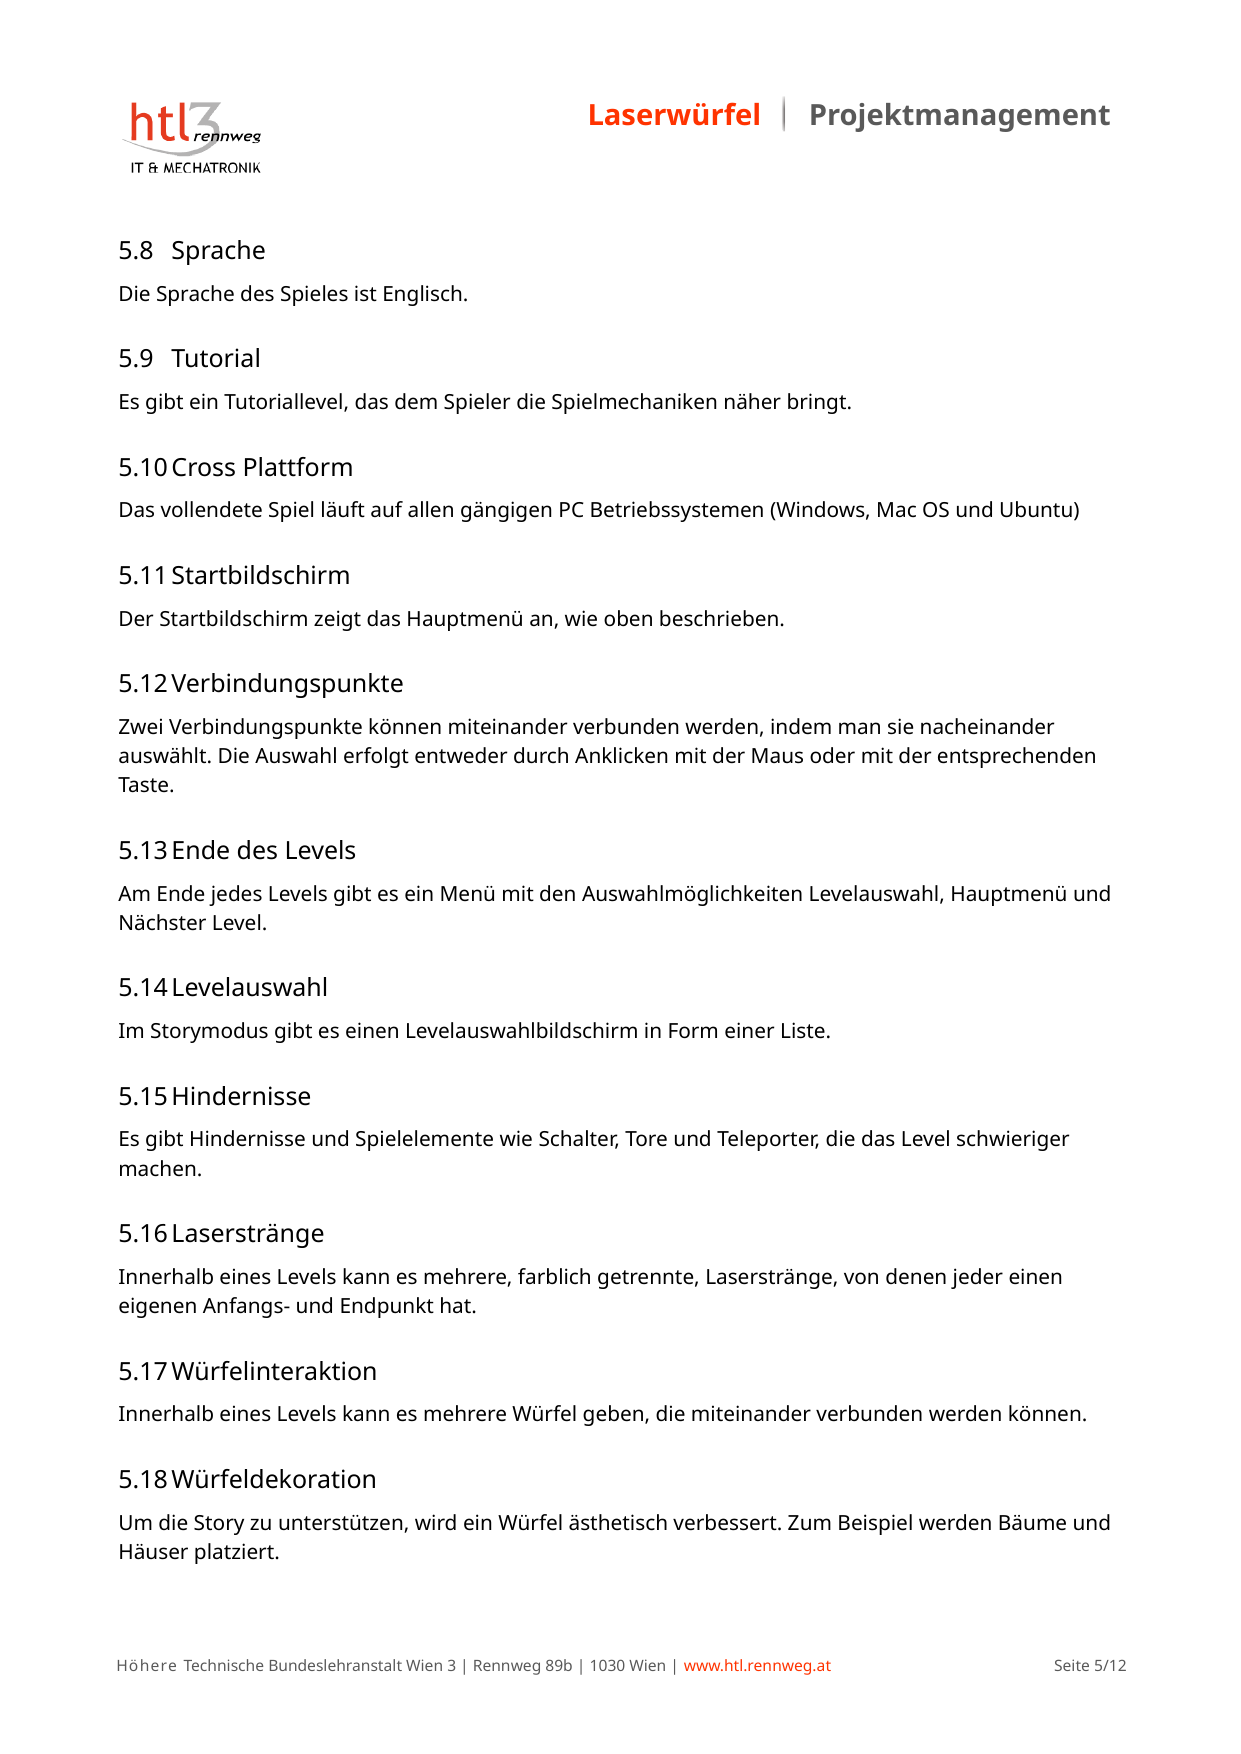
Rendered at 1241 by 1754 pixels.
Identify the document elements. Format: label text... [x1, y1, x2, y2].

subtitle Ende des Levels [118, 836, 1122, 865]
subtitle Hindernisse [118, 1082, 1122, 1111]
subtitle Tutorial [118, 344, 1122, 373]
text Um die Story zu unterstützen, wird ein Würfel ästhetisch verbessert. Zum Beispiel werden Bäume und Häuser platziert. [118, 1507, 1122, 1565]
text Der Startbildschirm zeigt das Hauptmenü an, wie oben beschrieben. [118, 603, 1122, 632]
subtitle Levelauswahl [118, 973, 1122, 1003]
text Im Storymodus gibt es einen Levelauswahlbildschirm in Form einer Liste. [118, 1015, 1122, 1044]
text Das vollendete Spiel läuft auf allen gängigen PC Betriebssystemen (Windows, Mac OS und Ubuntu) [118, 494, 1122, 523]
subtitle Startbildschirm [118, 561, 1122, 590]
subtitle Laserstränge [118, 1219, 1122, 1248]
subtitle Sprache [118, 236, 1122, 265]
text Die Sprache des Spieles ist Englisch. [118, 278, 1122, 307]
subtitle Verbindungspunkte [118, 669, 1122, 698]
text Innerhalb eines Levels kann es mehrere, farblich getrennte, Laserstränge, von denen jeder einen eigenen Anfangs- und Endpunkt hat. [118, 1261, 1122, 1319]
text Es gibt ein Tutoriallevel, das dem Spieler die Spielmechaniken näher bringt. [118, 386, 1122, 415]
text Es gibt Hindernisse und Spielelemente wie Schalter, Tore und Teleporter, die das Level schwieriger machen. [118, 1123, 1122, 1182]
text Innerhalb eines Levels kann es mehrere Würfel geben, die miteinander verbunden werden können. [118, 1398, 1122, 1428]
subtitle Würfeldekoration [118, 1465, 1122, 1494]
subtitle Würfelinteraktion [118, 1357, 1122, 1386]
text Zwei Verbindungspunkte können miteinander verbunden werden, indem man sie nacheinander auswählt. Die Auswahl erfolgt entweder durch Anklicken mit der Maus oder mit der entsprechenden Taste. [118, 711, 1122, 798]
text Am Ende jedes Levels gibt es ein Menü mit den Auswahlmöglichkeiten Levelauswahl, Hauptmenü und Nächster Level. [118, 878, 1122, 936]
subtitle Cross Plattform [118, 453, 1122, 482]
